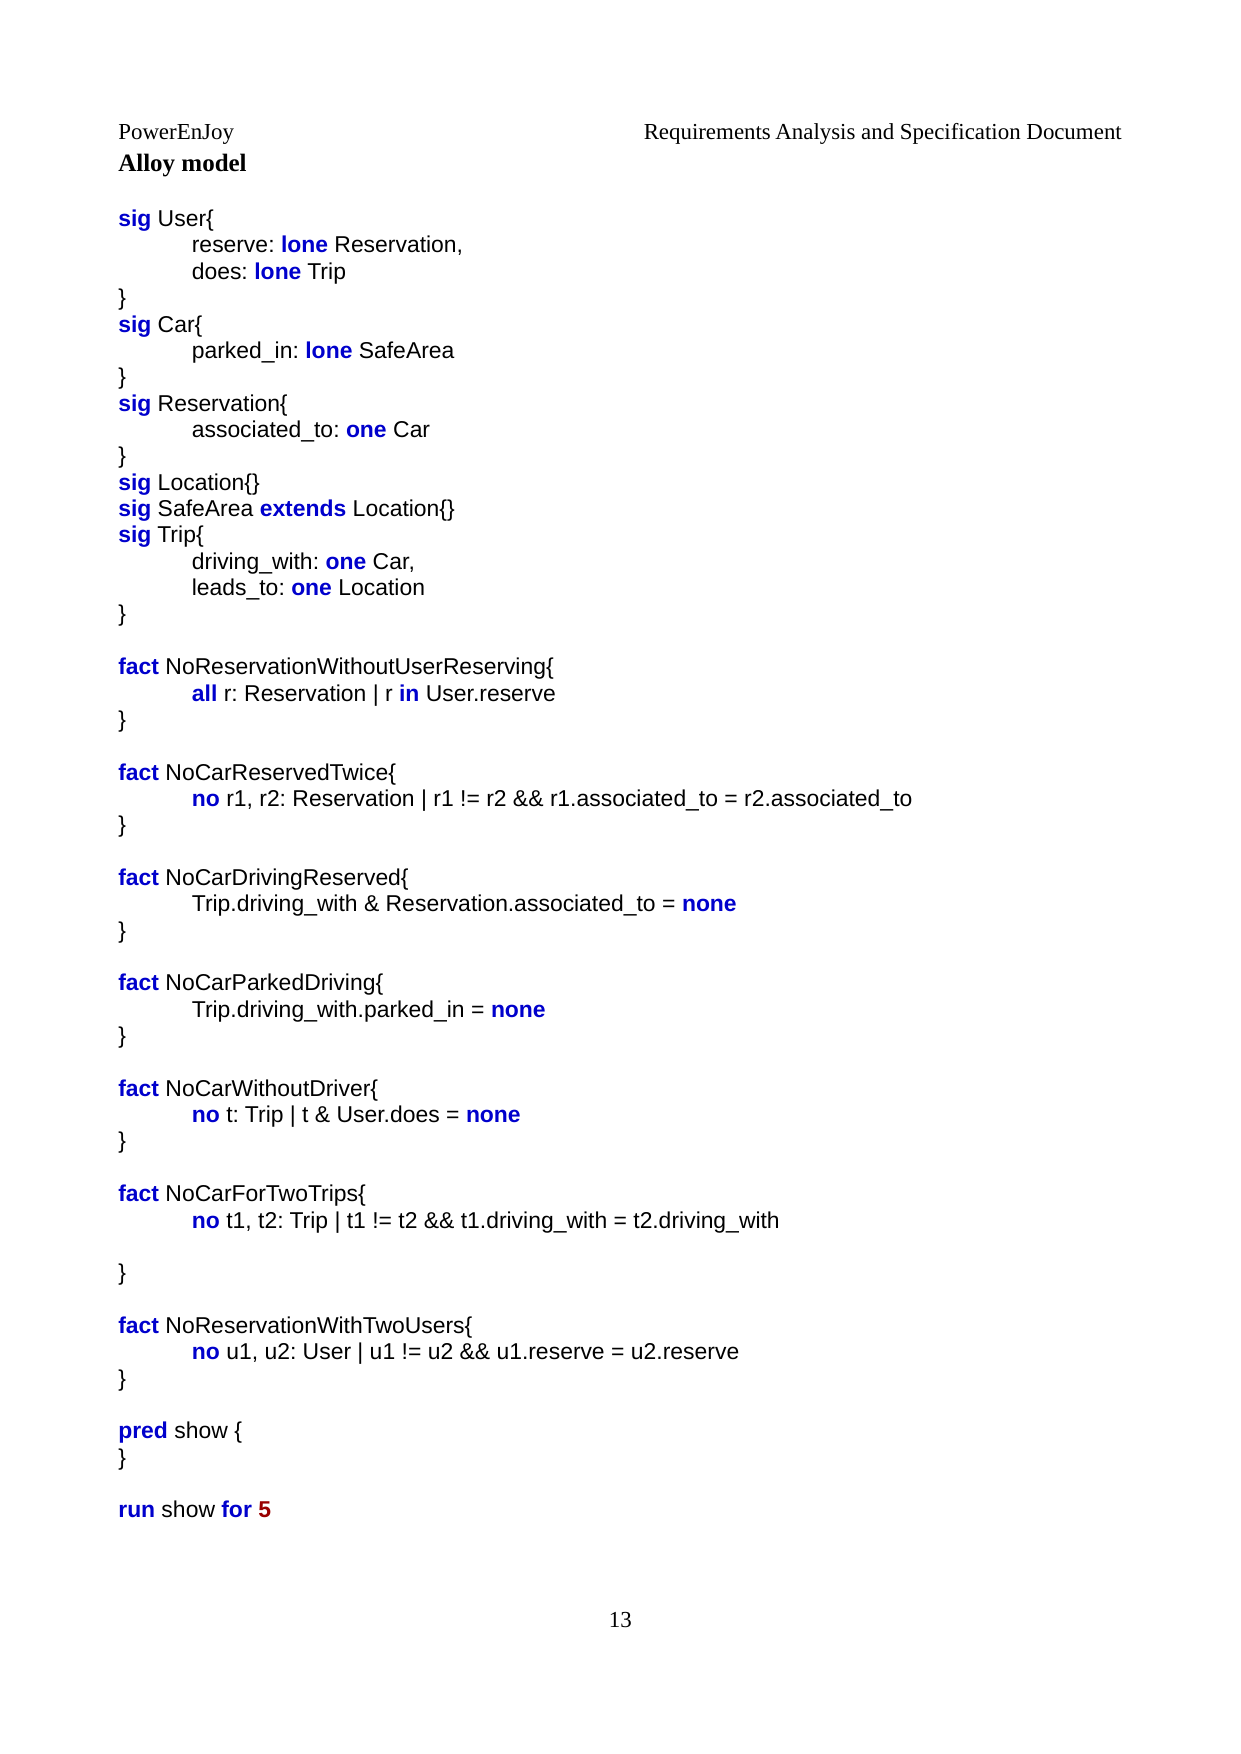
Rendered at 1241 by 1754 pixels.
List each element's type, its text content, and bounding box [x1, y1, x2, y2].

text Alloy model [118, 148, 1122, 176]
text all r: Reservation | r in User.reserve [118, 679, 1122, 706]
text does: lone Trip [118, 258, 1122, 284]
text sig Car{ [118, 311, 1122, 337]
text Trip.driving_with & Reservation.associated_to = none [118, 890, 1122, 917]
text sig Trip{ [118, 521, 1122, 548]
text } [118, 442, 1122, 469]
text } [118, 600, 1122, 627]
text } [118, 1444, 1122, 1470]
text run show for 5 [118, 1496, 1122, 1523]
text no t: Trip | t & User.does = none [118, 1101, 1122, 1127]
text no r1, r2: Reservation | r1 != r2 && r1.associated_to = r2.associated_to [118, 785, 1122, 811]
text reserve: lone Reservation, [118, 231, 1122, 258]
text } [118, 706, 1122, 732]
text fact NoCarParkedDriving{ [118, 969, 1122, 996]
text associated_to: one Car [118, 416, 1122, 442]
text } [118, 1022, 1122, 1048]
text no u1, u2: User | u1 != u2 && u1.reserve = u2.reserve [118, 1338, 1122, 1365]
text } [118, 363, 1122, 389]
text driving_with: one Car, [118, 548, 1122, 574]
text } [118, 1127, 1122, 1154]
text fact NoCarReservedTwice{ [118, 758, 1122, 785]
text } [118, 811, 1122, 838]
text sig Location{} [118, 469, 1122, 495]
text } [118, 1259, 1122, 1286]
text } [118, 1365, 1122, 1391]
text parked_in: lone SafeArea [118, 337, 1122, 363]
text leads_to: one Location [118, 574, 1122, 600]
text fact NoCarForTwoTrips{ [118, 1180, 1122, 1207]
text fact NoReservationWithoutUserReserving{ [118, 653, 1122, 679]
text pred show { [118, 1417, 1122, 1444]
text sig SafeArea extends Location{} [118, 495, 1122, 521]
text Trip.driving_with.parked_in = none [118, 996, 1122, 1022]
text fact NoCarDrivingReserved{ [118, 864, 1122, 890]
text no t1, t2: Trip | t1 != t2 && t1.driving_with = t2.driving_with [118, 1207, 1122, 1233]
text } [118, 917, 1122, 943]
text fact NoCarWithoutDriver{ [118, 1075, 1122, 1101]
text sig User{ [118, 205, 1122, 231]
text } [118, 284, 1122, 311]
text fact NoReservationWithTwoUsers{ [118, 1312, 1122, 1338]
text sig Reservation{ [118, 389, 1122, 416]
